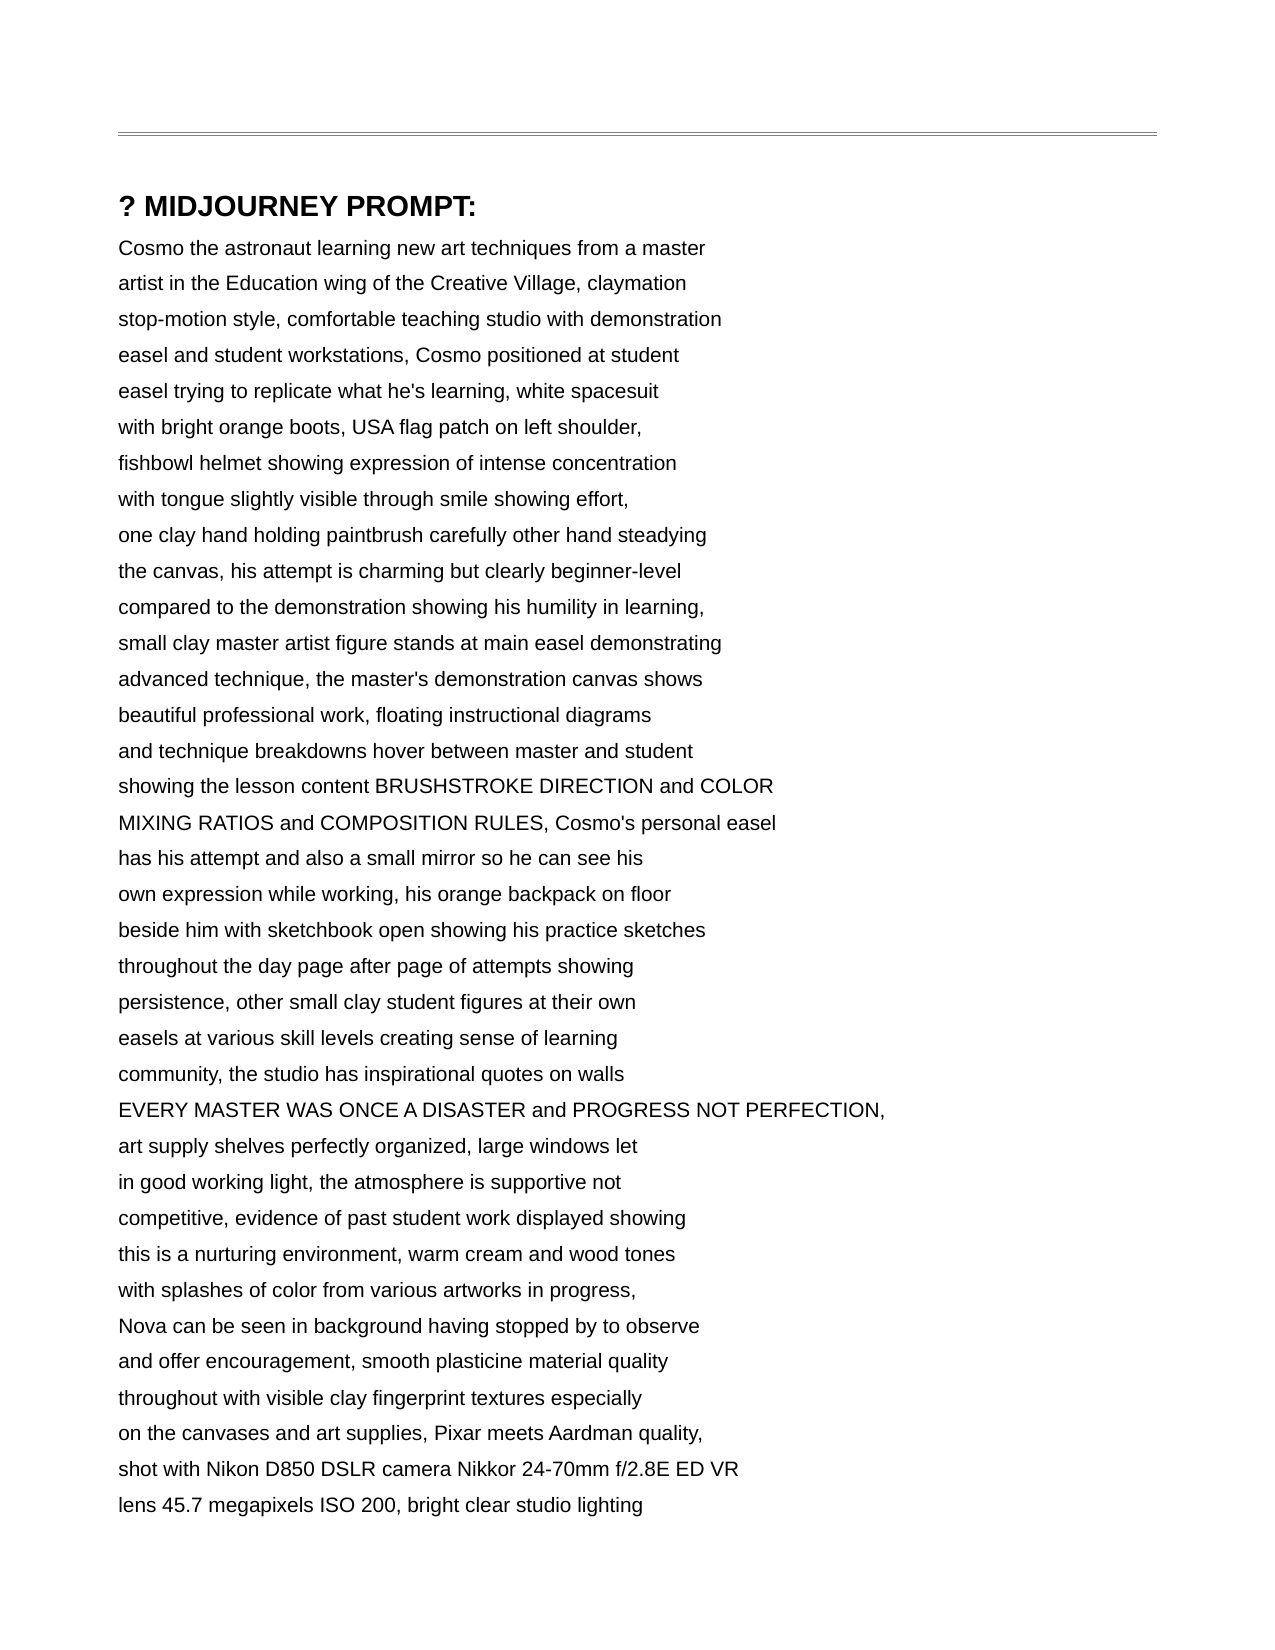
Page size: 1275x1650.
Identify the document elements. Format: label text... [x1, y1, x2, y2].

text one clay hand holding paintbrush carefully other hand steadying [118, 523, 1157, 547]
text persistence, other small clay student figures at their own [118, 990, 1157, 1014]
text MIXING RATIOS and COMPOSITION RULES, Cosmo's personal easel [118, 810, 1157, 834]
text and technique breakdowns hover between master and student [118, 738, 1157, 762]
text competitive, evidence of past student work displayed showing [118, 1206, 1157, 1229]
text Cosmo the astronaut learning new art techniques from a master [118, 235, 1157, 259]
text compared to the demonstration showing his humility in learning, [118, 595, 1157, 619]
text in good working light, the atmosphere is supportive not [118, 1170, 1157, 1194]
text beside him with sketchbook open showing his practice sketches [118, 918, 1157, 942]
text throughout with visible clay fingerprint textures especially [118, 1385, 1157, 1409]
text showing the lesson content BRUSHSTROKE DIRECTION and COLOR [118, 774, 1157, 798]
text throughout the day page after page of attempts showing [118, 954, 1157, 978]
text with bright orange boots, USA flag patch on left shoulder, [118, 415, 1157, 439]
text easels at various skill levels creating sense of learning [118, 1026, 1157, 1050]
text art supply shelves perfectly organized, large windows let [118, 1134, 1157, 1158]
subtitle ? MIDJOURNEY PROMPT: [118, 189, 1157, 223]
text community, the studio has inspirational quotes on walls [118, 1062, 1157, 1086]
text artist in the Education wing of the Creative Village, claymation [118, 271, 1157, 295]
text stop-motion style, comfortable teaching studio with demonstration [118, 307, 1157, 331]
text own expression while working, his orange backpack on floor [118, 882, 1157, 906]
text easel trying to replicate what he's learning, white spacesuit [118, 379, 1157, 403]
text small clay master artist figure stands at main easel demonstrating [118, 631, 1157, 654]
text with tongue slightly visible through smile showing effort, [118, 487, 1157, 511]
text lens 45.7 megapixels ISO 200, bright clear studio lighting [118, 1493, 1157, 1517]
text EVERY MASTER WAS ONCE A DISASTER and PROGRESS NOT PERFECTION, [118, 1098, 1157, 1122]
text this is a nurturing environment, warm cream and wood tones [118, 1242, 1157, 1266]
text has his attempt and also a small mirror so he can see his [118, 846, 1157, 870]
text fishbowl helmet showing expression of intense concentration [118, 451, 1157, 475]
text shot with Nikon D850 DSLR camera Nikkor 24-70mm f/2.8E ED VR [118, 1457, 1157, 1481]
text on the canvases and art supplies, Pixar meets Aardman quality, [118, 1421, 1157, 1445]
text Nova can be seen in background having stopped by to observe [118, 1313, 1157, 1337]
text advanced technique, the master's demonstration canvas shows [118, 667, 1157, 691]
text easel and student workstations, Cosmo positioned at student [118, 343, 1157, 367]
text with splashes of color from various artworks in progress, [118, 1277, 1157, 1301]
text and offer encouragement, smooth plasticine material quality [118, 1349, 1157, 1373]
text beautiful professional work, floating instructional diagrams [118, 702, 1157, 726]
text the canvas, his attempt is charming but clearly beginner-level [118, 559, 1157, 583]
